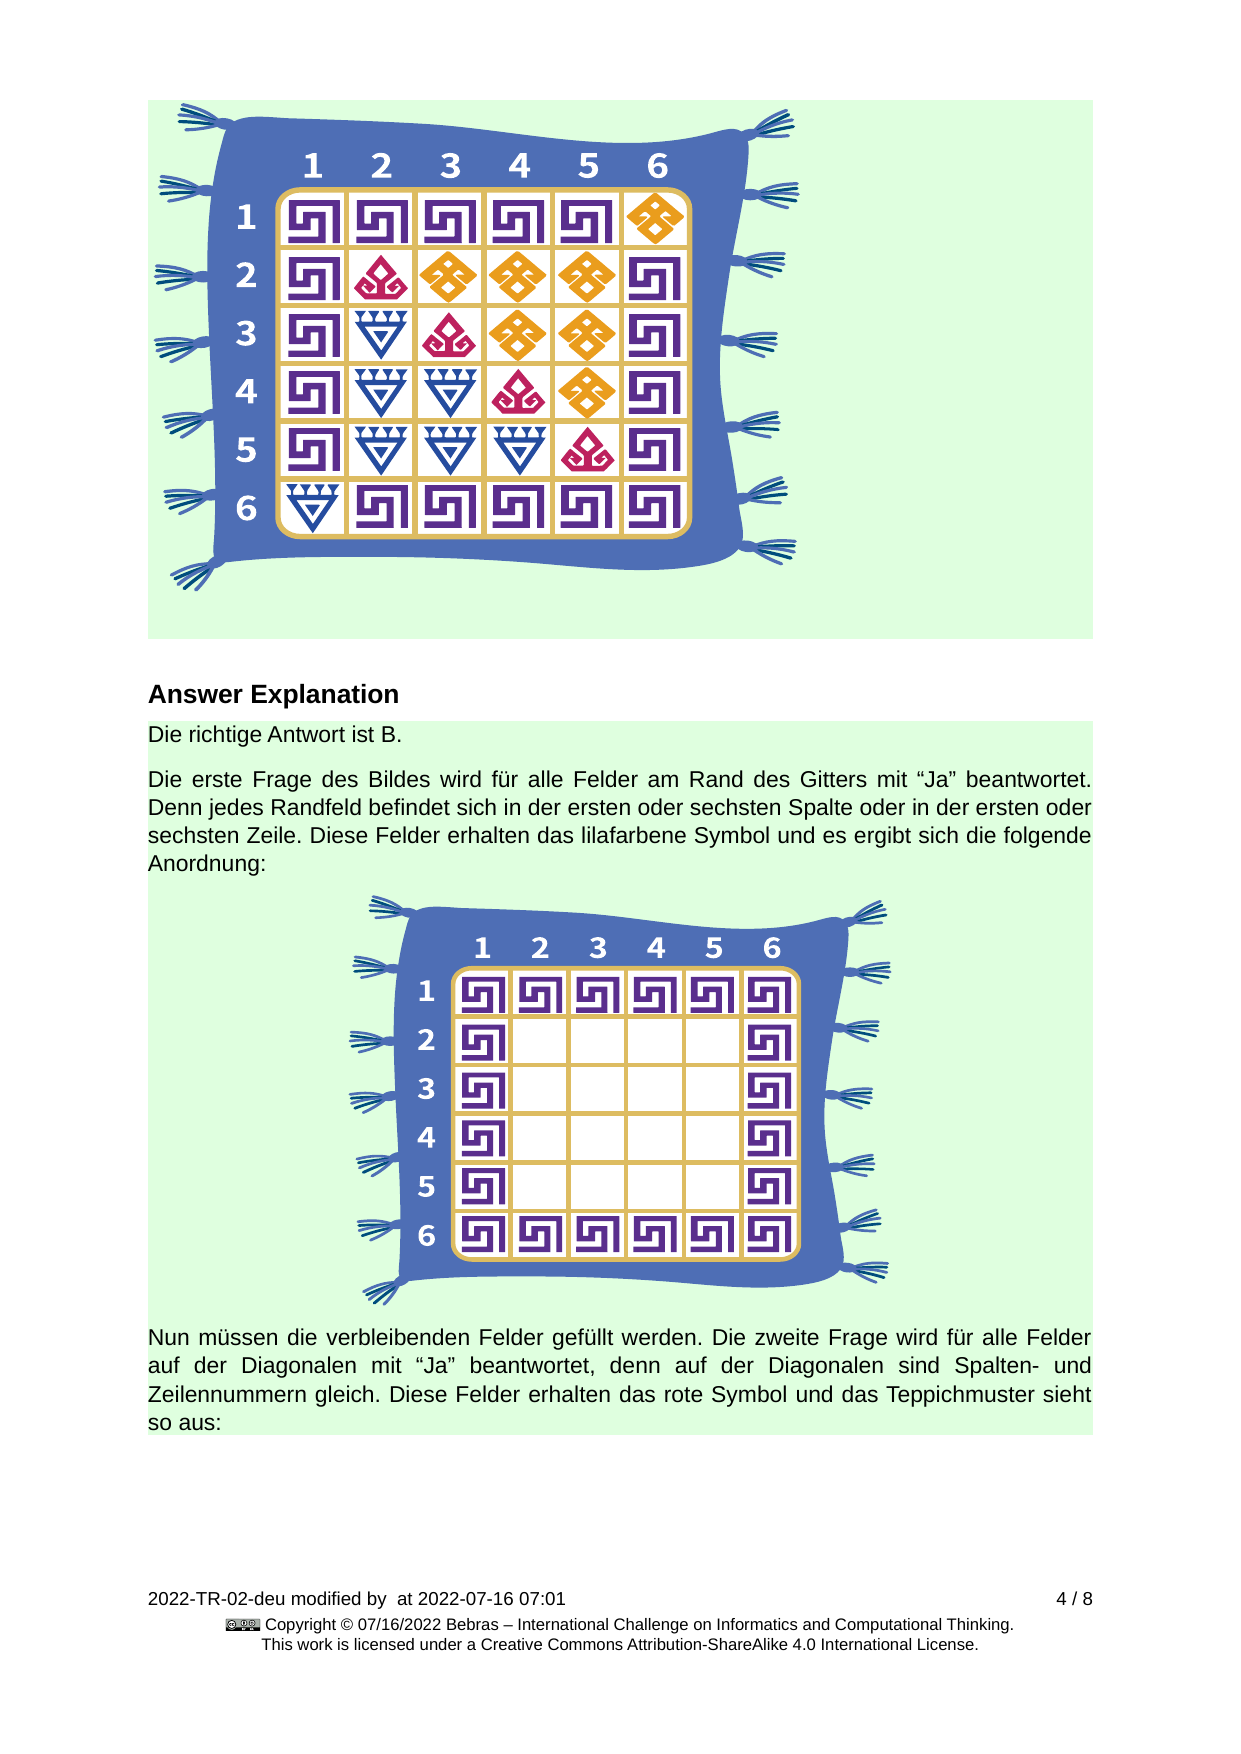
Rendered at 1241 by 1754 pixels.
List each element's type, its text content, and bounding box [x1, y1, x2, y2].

text Die richtige Antwort ist B. [148, 721, 1093, 747]
text Nun müssen die verbleibenden Felder gefüllt werden. Die zweite Frage wird für alle Felder auf der Diagonalen mit “Ja” beantwortet, denn auf der Diagonalen sind Spalten- und Zeilennummern gleich. Diese Felder erhalten das rote Symbol und das Teppichmuster sieht so aus: [148, 1324, 1093, 1435]
text Die erste Frage des Bildes wird für alle Felder am Rand des Gitters mit “Ja” beantwortet. Denn jedes Randfeld befindet sich in der ersten oder sechsten Spalte oder in der ersten oder sechsten Zeile. Diese Felder erhalten das lilafarbene Symbol und es ergibt sich die folgende Anordnung: [148, 766, 1093, 877]
subtitle Answer Explanation [148, 678, 1093, 709]
